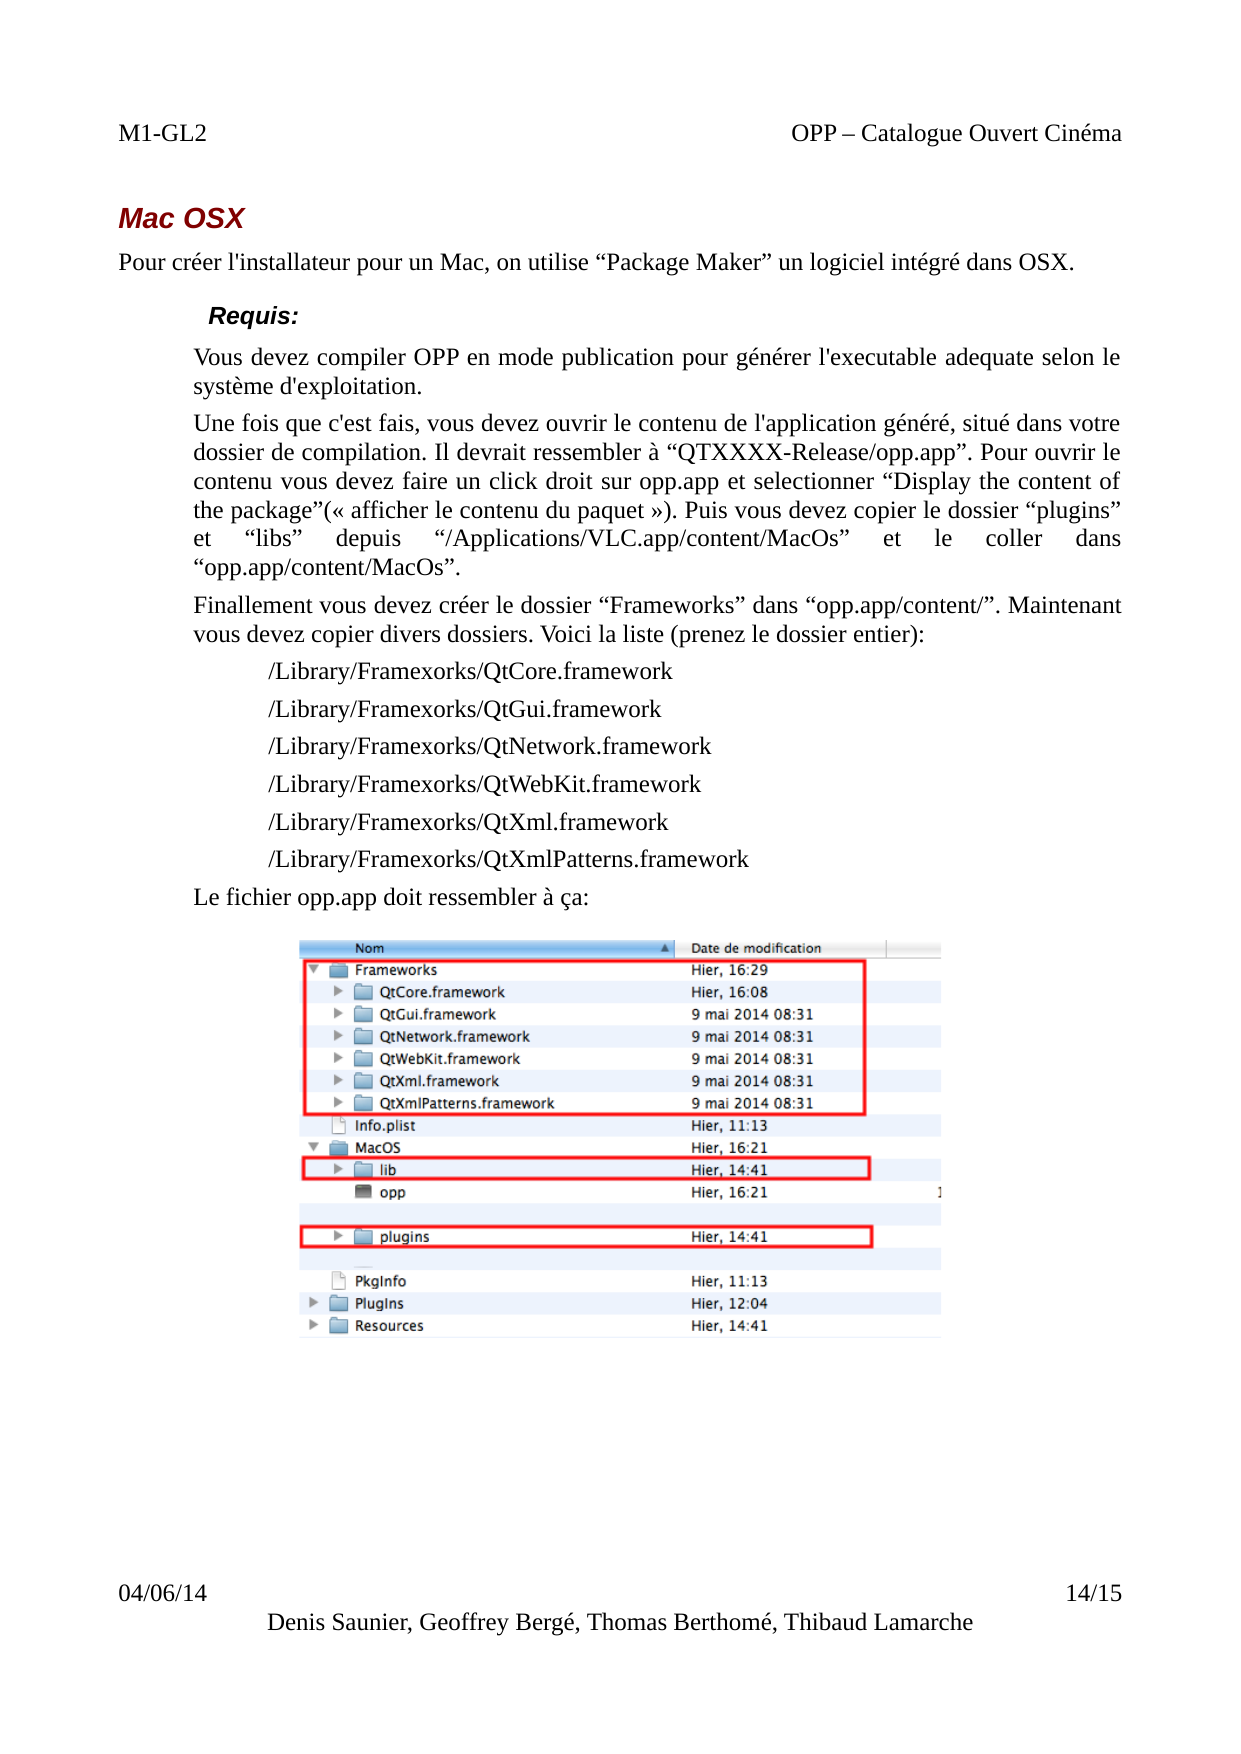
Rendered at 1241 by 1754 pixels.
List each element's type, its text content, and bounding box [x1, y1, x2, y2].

subtitle Mac OSX [118, 201, 1122, 235]
text /Library/Framexorks/QtNetwork.framework [268, 731, 1122, 760]
text /Library/Framexorks/QtCore.framework [268, 656, 1122, 685]
text Finallement vous devez créer le dossier “Frameworks” dans “opp.app/content/”. Maintenant vous devez copier divers dossiers. Voici la liste (prenez le dossier entier): [193, 590, 1122, 647]
text /Library/Framexorks/QtXmlPatterns.framework [268, 844, 1122, 873]
text /Library/Framexorks/QtGui.framework [268, 694, 1122, 723]
subtitle Requis: [118, 301, 1122, 330]
text Pour créer l'installateur pour un Mac, on utilise “Package Maker” un logiciel intégré dans OSX. [118, 247, 1122, 276]
text /Library/Framexorks/QtXml.framework [268, 807, 1122, 835]
text Vous devez compiler OPP en mode publication pour générer l'executable adequate selon le système d'exploitation. [193, 342, 1122, 400]
text /Library/Framexorks/QtWebKit.framework [268, 769, 1122, 798]
text Une fois que c'est fais, vous devez ouvrir le contenu de l'application généré, situé dans votre dossier de compilation. Il devrait ressembler à “QTXXXX-Release/opp.app”. Pour ouvrir le contenu vous devez faire un click droit sur opp.app et selectionner “Display the content of the package”(« afficher le contenu du paquet »). Puis vous devez copier le dossier “plugins” et “libs” depuis “/Applications/VLC.app/content/MacOs” et le coller dans “opp.app/content/MacOs”. [193, 408, 1122, 581]
text Le fichier opp.app doit ressembler à ça: [193, 882, 1122, 911]
picture [299, 940, 942, 1338]
